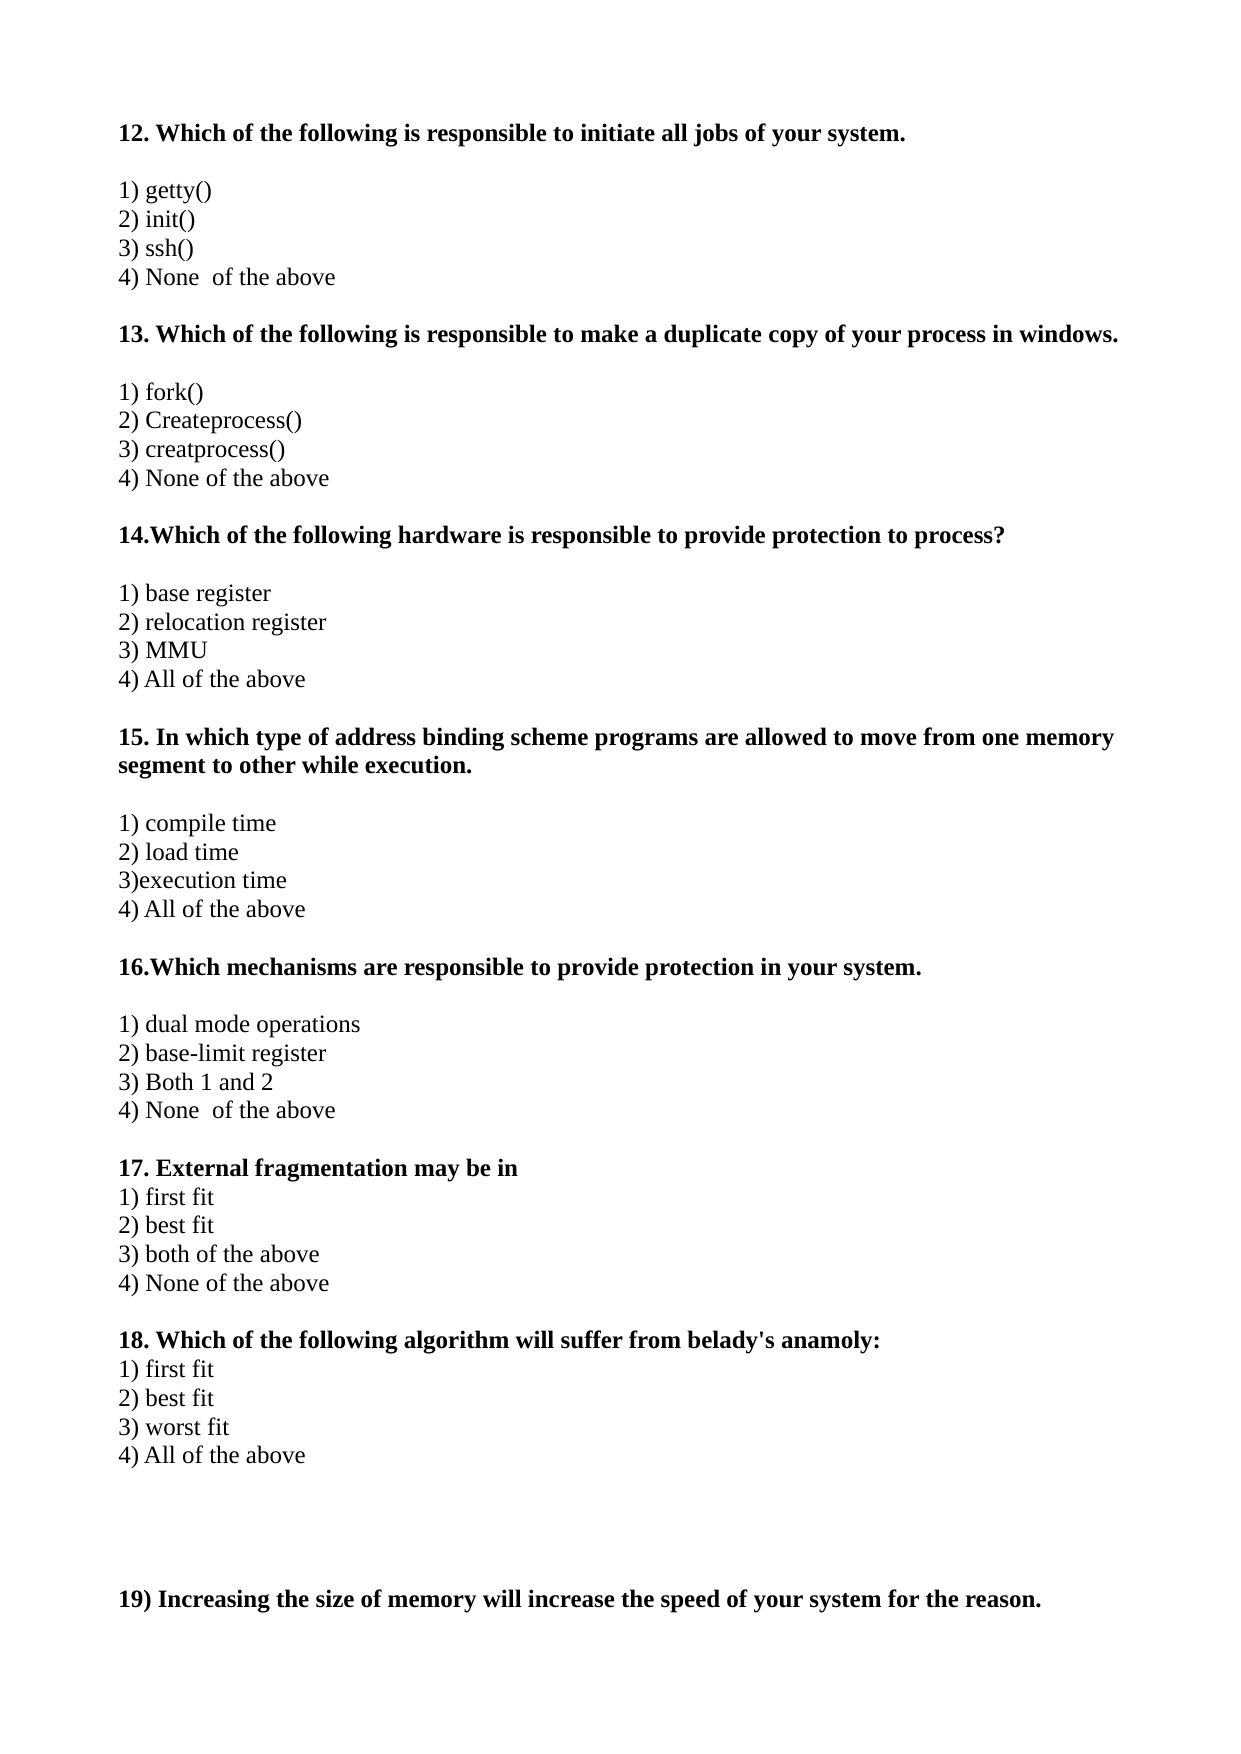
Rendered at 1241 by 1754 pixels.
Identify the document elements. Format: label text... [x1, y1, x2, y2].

text 3) both of the above [118, 1239, 1122, 1268]
text 18. Which of the following algorithm will suffer from belady's anamoly: [118, 1326, 1122, 1354]
text 3) ssh() [118, 233, 1122, 262]
text 15. In which type of address binding scheme programs are allowed to move from one memory segment to other while execution. [118, 722, 1122, 779]
text 2) relocation register [118, 607, 1122, 636]
text 3) Both 1 and 2 [118, 1067, 1122, 1096]
text 3) MMU [118, 636, 1122, 664]
text 4) None of the above [118, 262, 1122, 291]
text 2) best fit [118, 1383, 1122, 1412]
text 12. Which of the following is responsible to initiate all jobs of your system. [118, 118, 1122, 147]
text 4) All of the above [118, 1441, 1122, 1469]
text 1) fork() [118, 377, 1122, 406]
text 17. External fragmentation may be in [118, 1153, 1122, 1182]
text 1) first fit [118, 1182, 1122, 1211]
text 4) All of the above [118, 894, 1122, 923]
text 2) Createprocess() [118, 406, 1122, 434]
text 2) best fit [118, 1211, 1122, 1239]
text 16.Which mechanisms are responsible to provide protection in your system. [118, 952, 1122, 981]
text 3)execution time [118, 866, 1122, 894]
text 13. Which of the following is responsible to make a duplicate copy of your process in windows. [118, 319, 1122, 348]
text 2) init() [118, 204, 1122, 233]
text 3) worst fit [118, 1412, 1122, 1441]
text 3) creatprocess() [118, 434, 1122, 463]
text 1) first fit [118, 1354, 1122, 1383]
text 1) dual mode operations [118, 1009, 1122, 1038]
text 1) compile time [118, 808, 1122, 837]
text 1) getty() [118, 176, 1122, 204]
text 4) None of the above [118, 1096, 1122, 1124]
text 1) base register [118, 578, 1122, 607]
text 4) None of the above [118, 463, 1122, 492]
text 4) None of the above [118, 1268, 1122, 1297]
text 19) Increasing the size of memory will increase the speed of your system for the reason. [118, 1584, 1122, 1613]
text 14.Which of the following hardware is responsible to provide protection to process? [118, 521, 1122, 549]
text 2) load time [118, 837, 1122, 866]
text 4) All of the above [118, 664, 1122, 693]
text 2) base-limit register [118, 1038, 1122, 1067]
